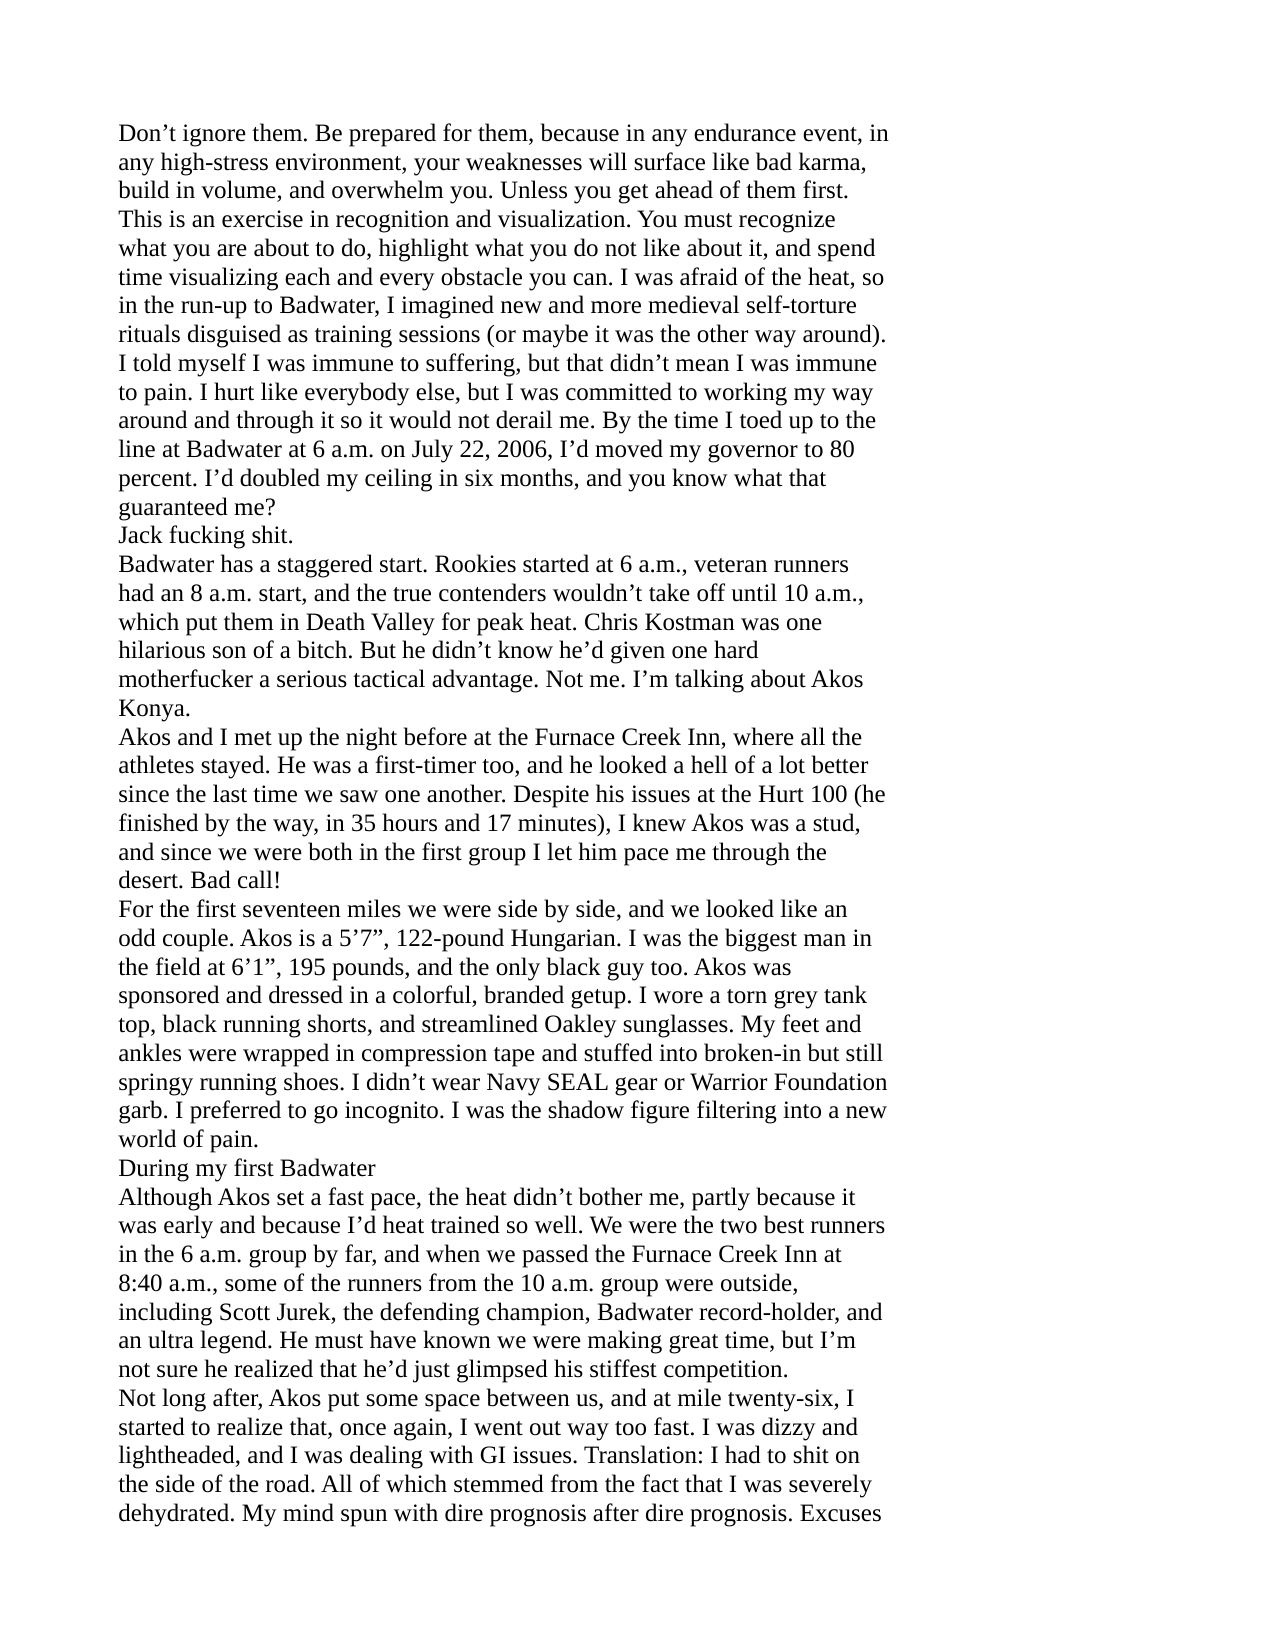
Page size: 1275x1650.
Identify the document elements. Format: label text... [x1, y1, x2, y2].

text build in volume, and overwhelm you. Unless you get ahead of them first. [118, 176, 1157, 204]
text dehydrated. My mind spun with dire prognosis after dire prognosis. Excuses [118, 1498, 1157, 1527]
text what you are about to do, highlight what you do not like about it, and spend [118, 233, 1157, 262]
text world of pain. [118, 1124, 1157, 1153]
text For the first seventeen miles we were side by side, and we looked like an [118, 894, 1157, 923]
text the side of the road. All of which stemmed from the fact that I was severely [118, 1469, 1157, 1498]
text odd couple. Akos is a 5’7”, 122-pound Hungarian. I was the biggest man in [118, 923, 1157, 952]
text any high-stress environment, your weaknesses will surface like bad karma, [118, 147, 1157, 176]
text Not long after, Akos put some space between us, and at mile twenty-six, I [118, 1383, 1157, 1412]
text time visualizing each and every obstacle you can. I was afraid of the heat, so [118, 262, 1157, 291]
text was early and because I’d heat trained so well. We were the two best runners [118, 1211, 1157, 1239]
text motherfucker a serious tactical advantage. Not me. I’m talking about Akos [118, 664, 1157, 693]
text which put them in Death Valley for peak heat. Chris Kostman was one [118, 607, 1157, 636]
text around and through it so it would not derail me. By the time I toed up to the [118, 406, 1157, 434]
text Akos and I met up the night before at the Furnace Creek Inn, where all the [118, 722, 1157, 751]
text an ultra legend. He must have known we were making great time, but I’m [118, 1326, 1157, 1354]
text the field at 6’1”, 195 pounds, and the only black guy too. Akos was [118, 952, 1157, 981]
text started to realize that, once again, I went out way too fast. I was dizzy and [118, 1412, 1157, 1441]
text hilarious son of a bitch. But he didn’t know he’d given one hard [118, 636, 1157, 664]
text Don’t ignore them. Be prepared for them, because in any endurance event, in [118, 118, 1157, 147]
text garb. I preferred to go incognito. I was the shadow figure filtering into a new [118, 1096, 1157, 1124]
text springy running shoes. I didn’t wear Navy SEAL gear or Warrior Foundation [118, 1067, 1157, 1096]
text in the 6 a.m. group by far, and when we passed the Furnace Creek Inn at [118, 1239, 1157, 1268]
text Badwater has a staggered start. Rookies started at 6 a.m., veteran runners [118, 549, 1157, 578]
text 8:40 a.m., some of the runners from the 10 a.m. group were outside, [118, 1268, 1157, 1297]
text Although Akos set a fast pace, the heat didn’t bother me, partly because it [118, 1182, 1157, 1211]
text to pain. I hurt like everybody else, but I was committed to working my way [118, 377, 1157, 406]
text and since we were both in the first group I let him pace me through the [118, 837, 1157, 866]
text Jack fucking shit. [118, 521, 1157, 549]
text Konya. [118, 693, 1157, 722]
text This is an exercise in recognition and visualization. You must recognize [118, 204, 1157, 233]
text line at Badwater at 6 a.m. on July 22, 2006, I’d moved my governor to 80 [118, 434, 1157, 463]
text had an 8 a.m. start, and the true contenders wouldn’t take off until 10 a.m., [118, 578, 1157, 607]
text top, black running shorts, and streamlined Oakley sunglasses. My feet and [118, 1009, 1157, 1038]
text including Scott Jurek, the defending champion, Badwater record-holder, and [118, 1297, 1157, 1326]
text finished by the way, in 35 hours and 17 minutes), I knew Akos was a stud, [118, 808, 1157, 837]
text I told myself I was immune to suffering, but that didn’t mean I was immune [118, 348, 1157, 377]
text athletes stayed. He was a first-timer too, and he looked a hell of a lot better [118, 751, 1157, 779]
text in the run-up to Badwater, I imagined new and more medieval self-torture [118, 291, 1157, 319]
text rituals disguised as training sessions (or maybe it was the other way around). [118, 319, 1157, 348]
text not sure he realized that he’d just glimpsed his stiffest competition. [118, 1354, 1157, 1383]
text desert. Bad call! [118, 866, 1157, 894]
text sponsored and dressed in a colorful, branded getup. I wore a torn grey tank [118, 981, 1157, 1009]
text percent. I’d doubled my ceiling in six months, and you know what that [118, 463, 1157, 492]
text guaranteed me? [118, 492, 1157, 521]
text ankles were wrapped in compression tape and stuffed into broken-in but still [118, 1038, 1157, 1067]
text since the last time we saw one another. Despite his issues at the Hurt 100 (he [118, 779, 1157, 808]
text During my first Badwater [118, 1153, 1157, 1182]
text lightheaded, and I was dealing with GI issues. Translation: I had to shit on [118, 1441, 1157, 1469]
